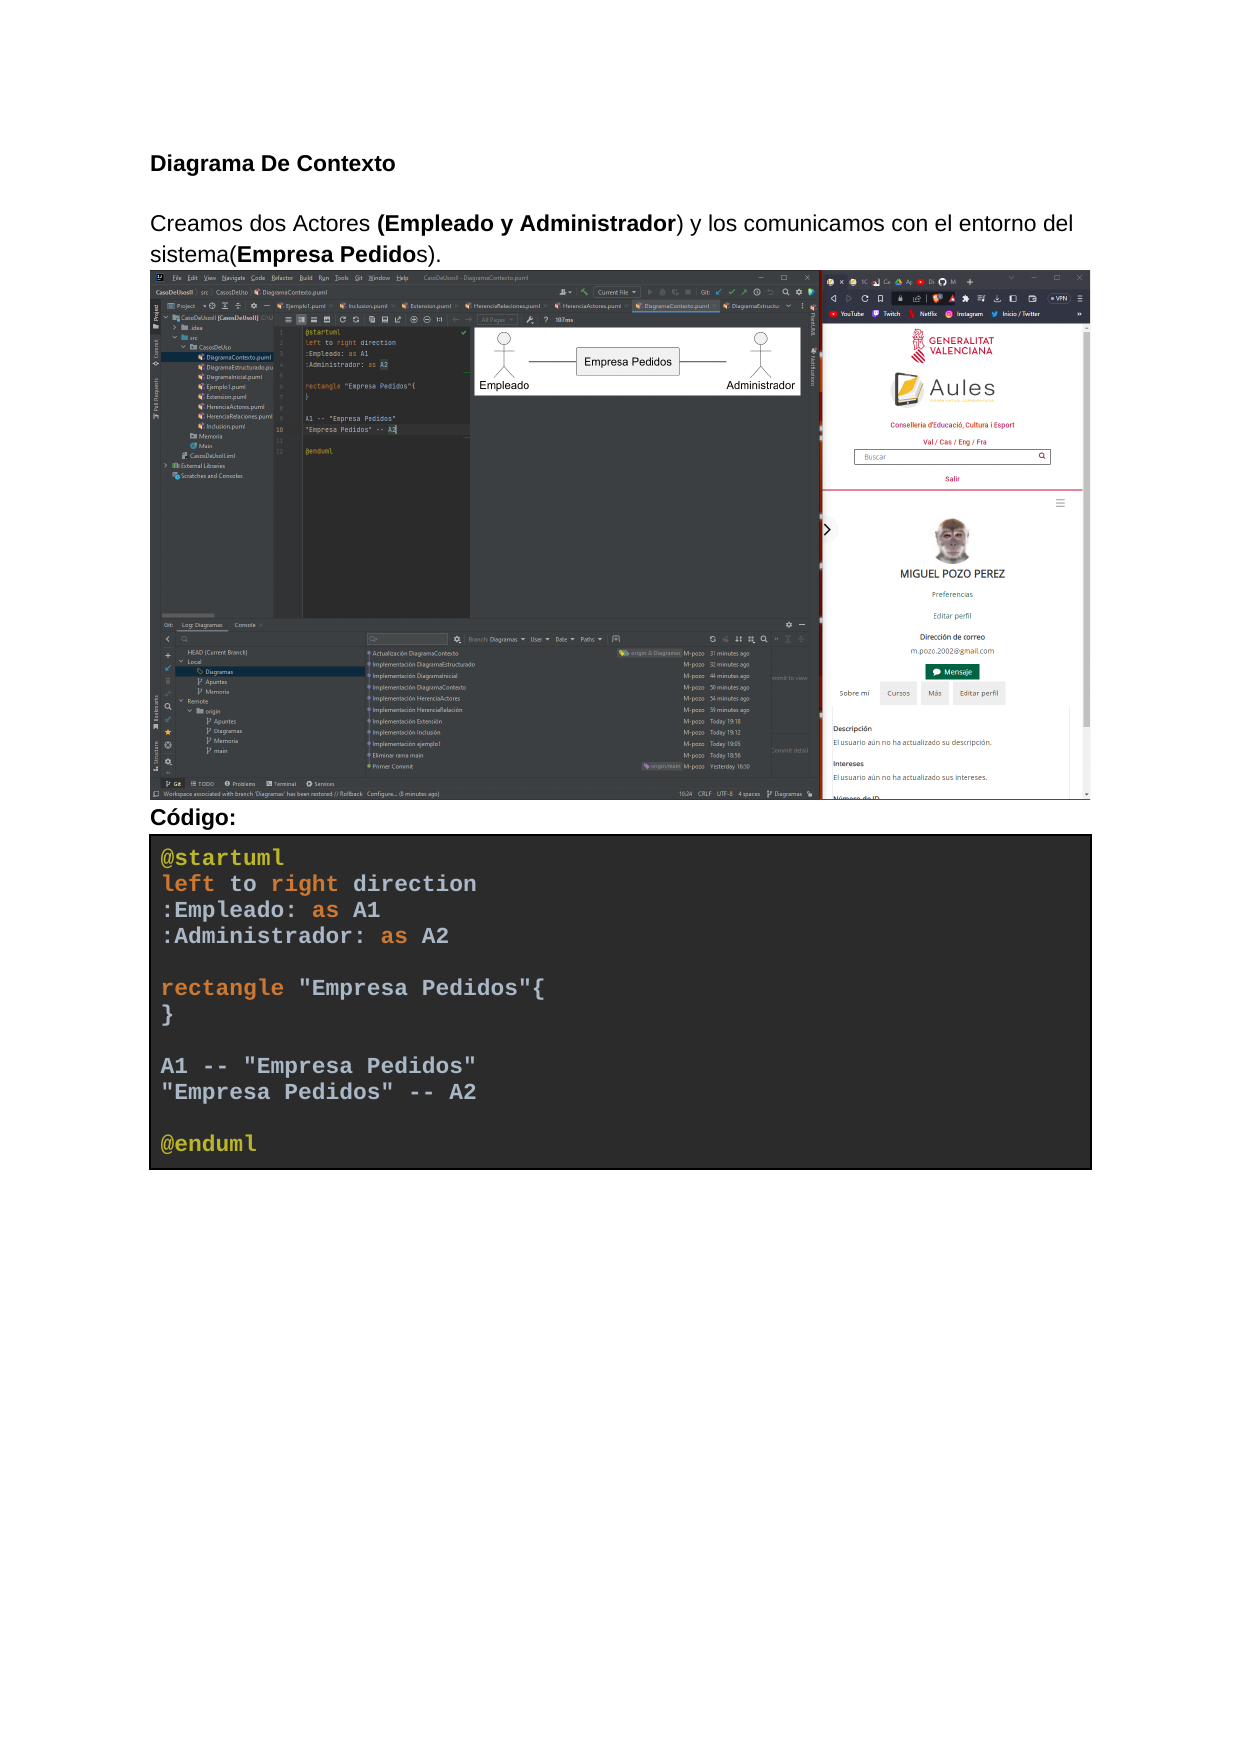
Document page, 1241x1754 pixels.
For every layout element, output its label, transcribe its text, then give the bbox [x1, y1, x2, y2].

table_header @startuml left to right direction :Empleado: as A1 :Administrador: as A2 rectangle "Empresa Pedidos"{ } A1 -- "Empresa Pedidos" "Empresa Pedidos" -- A2 @enduml [151, 836, 1090, 1168]
picture [150, 270, 1091, 800]
text Código: [150, 804, 1090, 830]
text Creamos dos Actores (Empleado y Administrador) y los comunicamos con el entorno del sistema(Empresa Pedidos). [150, 210, 1090, 267]
text Diagrama De Contexto [150, 150, 1090, 176]
